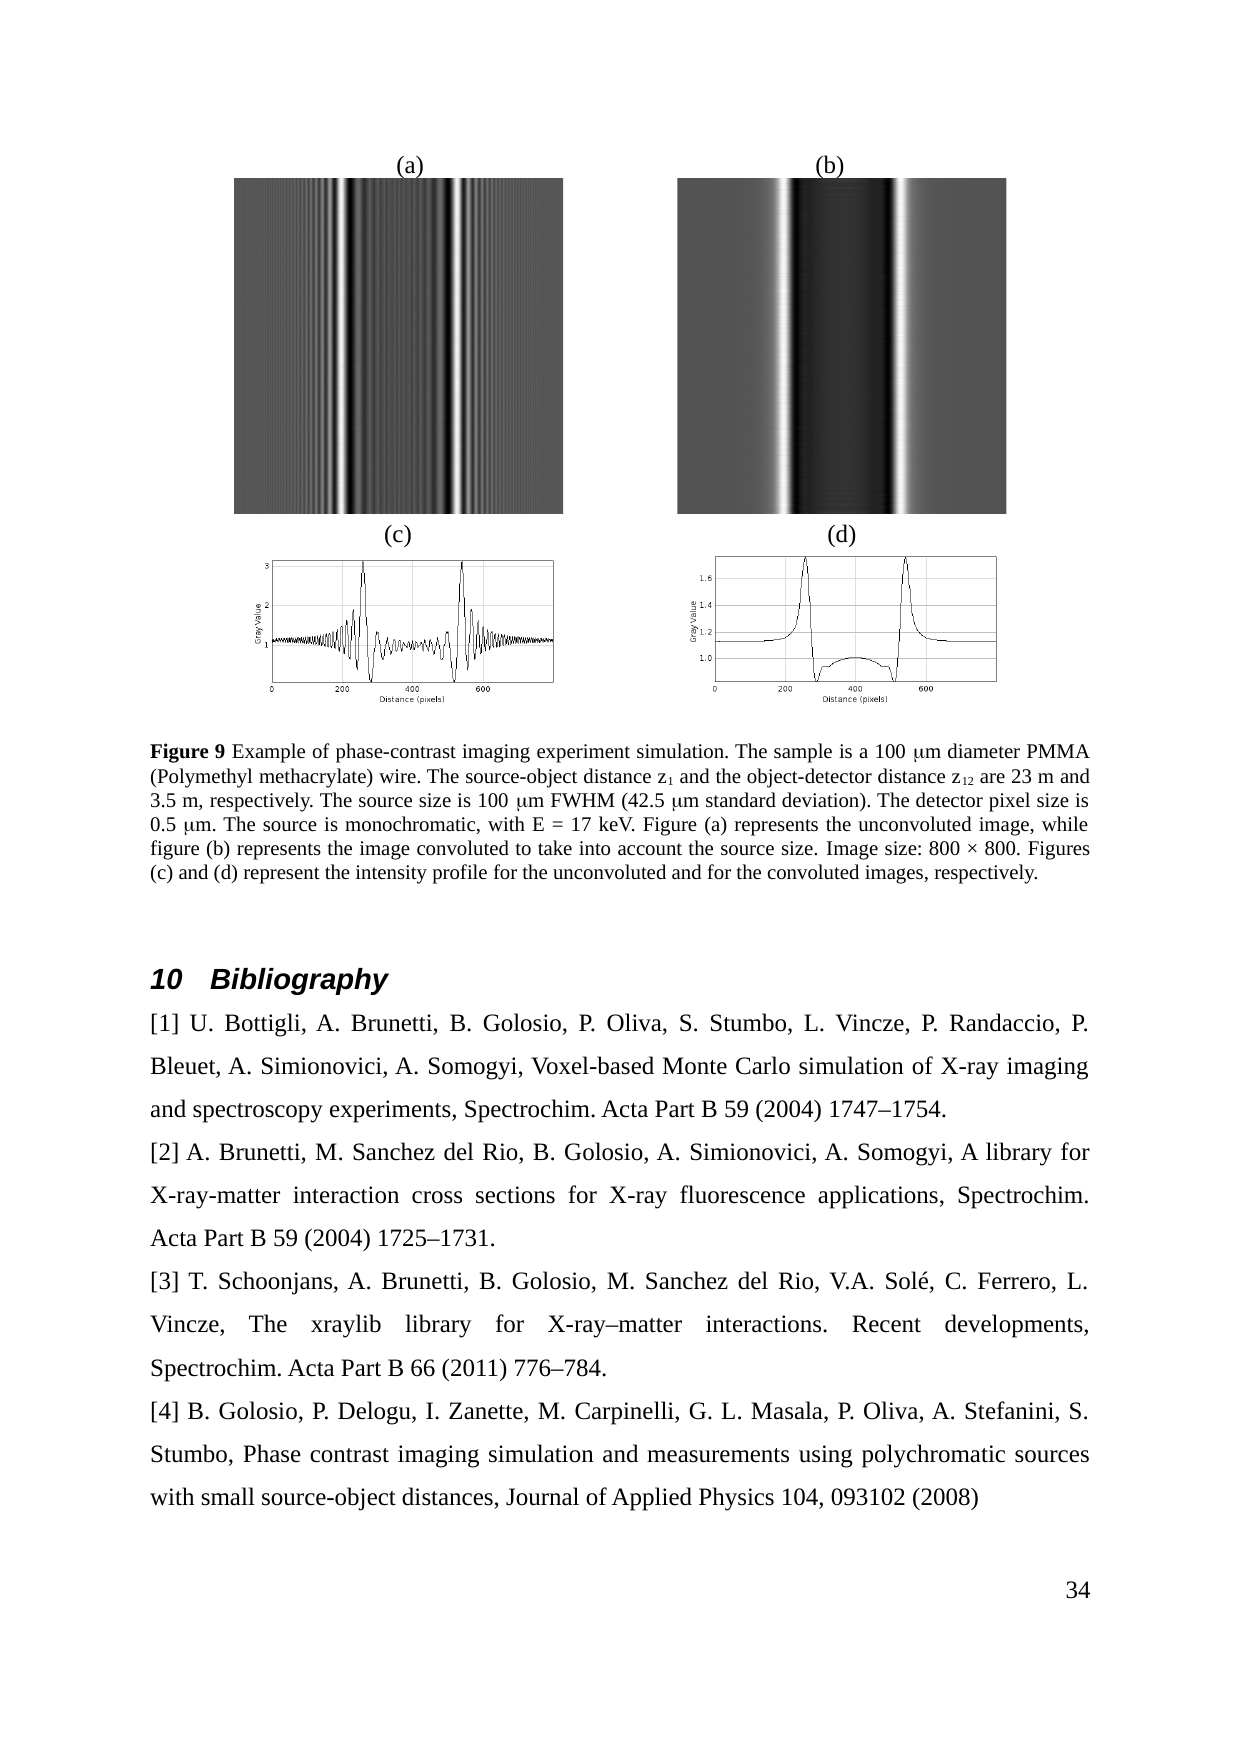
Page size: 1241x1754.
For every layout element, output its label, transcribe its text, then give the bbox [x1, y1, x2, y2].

picture [234, 178, 564, 514]
text (c) (d) [150, 519, 1090, 548]
text [4] B. Golosio, P. Delogu, I. Zanette, M. Carpinelli, G. L. Masala, P. Oliva, A. Stefanini, S. Stumbo, Phase contrast imaging simulation and measurements using polychromatic sources with small source-object distances, Journal of Applied Physics 104, 093102 (2008) [150, 1396, 1090, 1511]
text (a) (b) [150, 150, 1090, 179]
text [1] U. Bottigli, A. Brunetti, B. Golosio, P. Oliva, S. Stumbo, L. Vincze, P. Randaccio, P. Bleuet, A. Simionovici, A. Somogyi, Voxel-based Monte Carlo simulation of X-ray imaging and spectroscopy experiments, Spectrochim. Acta Part B 59 (2004) 1747–1754. [150, 1008, 1090, 1123]
text Figure 9 Example of phase-contrast imaging experiment simulation. The sample is a 100 mm diameter PMMA (Polymethyl methacrylate) wire. The source-object distance z1 and the object-detector distance z12 are 23 m and 3.5 m, respectively. The source size is 100 mm FWHM (42.5 mm standard deviation). The detector pixel size is 0.5 mm. The source is monochromatic, with E = 17 keV. Figure (a) represents the unconvoluted image, while figure (b) represents the image convoluted to take into account the source size. Image size: 800 × 800. Figures (c) and (d) represent the intensity profile for the unconvoluted and for the convoluted images, respectively. [150, 739, 1090, 884]
text [2] A. Brunetti, M. Sanchez del Rio, B. Golosio, A. Simionovici, A. Somogyi, A library for X-ray-matter interaction cross sections for X-ray fluorescence applications, Spectrochim. Acta Part B 59 (2004) 1725–1731. [150, 1137, 1090, 1252]
subtitle Bibliography [150, 962, 1090, 995]
text [3] T. Schoonjans, A. Brunetti, B. Golosio, M. Sanchez del Rio, V.A. Solé, C. Ferrero, L. Vincze, The xraylib library for X-ray–matter interactions. Recent developments, Spectrochim. Acta Part B 66 (2011) 776–784. [150, 1266, 1090, 1381]
picture [677, 547, 1007, 706]
picture [677, 178, 1007, 514]
picture [234, 551, 564, 706]
